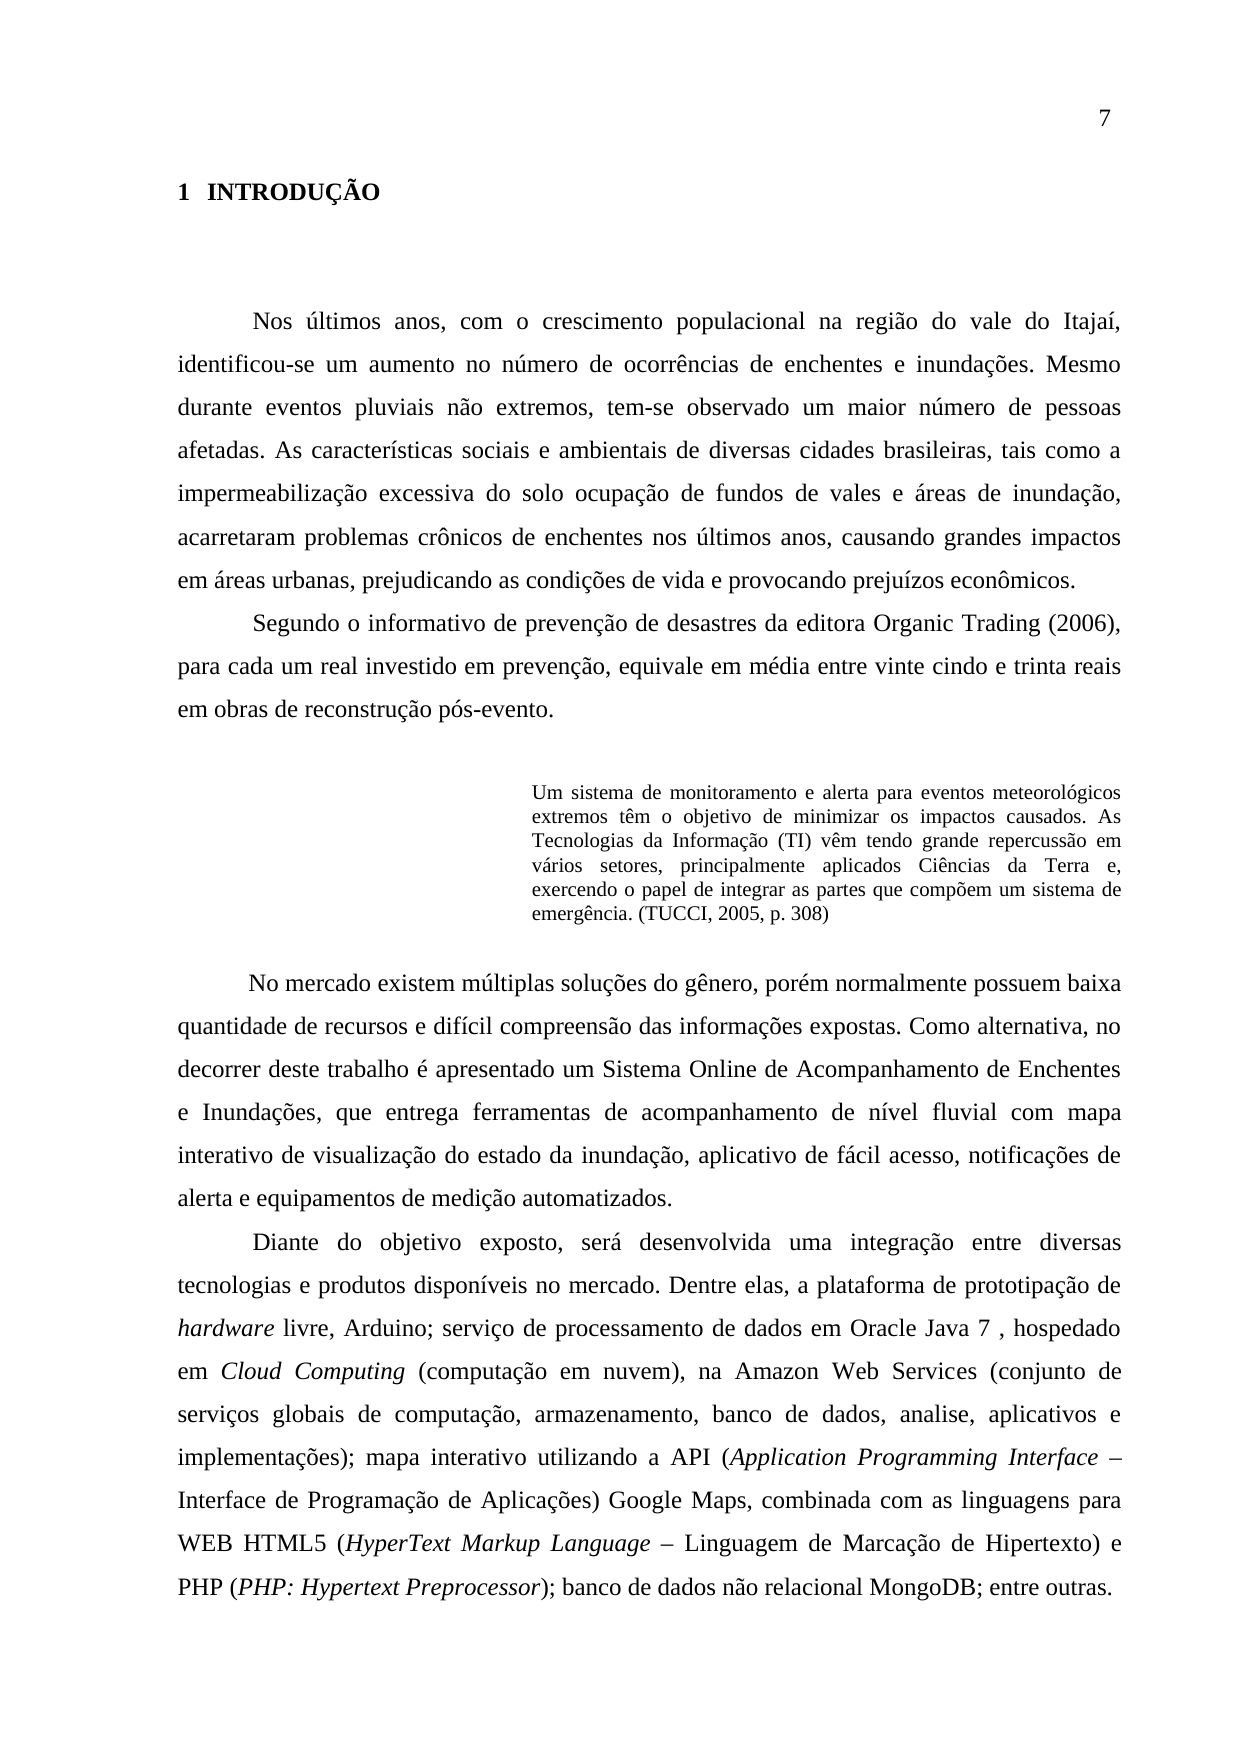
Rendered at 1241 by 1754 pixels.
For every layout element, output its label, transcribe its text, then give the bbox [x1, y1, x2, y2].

text Diante do objetivo exposto, será desenvolvida uma integração entre diversas tecnologias e produtos disponíveis no mercado. Dentre elas, a plataforma de prototipação de hardware livre, Arduino; serviço de processamento de dados em Oracle Java 7 , hospedado em Cloud Computing (computação em nuvem), na Amazon Web Services (conjunto de serviços globais de computação, armazenamento, banco de dados, analise, aplicativos e implementações); mapa interativo utilizando a API (Application Programming Interface – Interface de Programação de Aplicações) Google Maps, combinada com as linguagens para WEB HTML5 (HyperText Markup Language – Linguagem de Marcação de Hipertexto) e PHP (PHP: Hypertext Preprocessor); banco de dados não relacional MongoDB; entre outras. [177, 1227, 1122, 1600]
text No mercado existem múltiplas soluções do gênero, porém normalmente possuem baixa quantidade de recursos e difícil compreensão das informações expostas. Como alternativa, no decorrer deste trabalho é apresentado um Sistema Online de Acompanhamento de Enchentes e Inundações, que entrega ferramentas de acompanhamento de nível fluvial com mapa interativo de visualização do estado da inundação, aplicativo de fácil acesso, notificações de alerta e equipamentos de medição automatizados. [177, 968, 1122, 1212]
text Segundo o informativo de prevenção de desastres da editora Organic Trading (2006), para cada um real investido em prevenção, equivale em média entre vinte cindo e trinta reais em obras de reconstrução pós-evento. [177, 608, 1122, 723]
text Nos últimos anos, com o crescimento populacional na região do vale do Itajaí, identificou-se um aumento no número de ocorrências de enchentes e inundações. Mesmo durante eventos pluviais não extremos, tem-se observado um maior número de pessoas afetadas. As características sociais e ambientais de diversas cidades brasileiras, tais como a impermeabilização excessiva do solo ocupação de fundos de vales e áreas de inundação, acarretaram problemas crônicos de enchentes nos últimos anos, causando grandes impactos em áreas urbanas, prejudicando as condições de vida e provocando prejuízos econômicos. [177, 306, 1122, 593]
text Um sistema de monitoramento e alerta para eventos meteorológicos extremos têm o objetivo de minimizar os impactos causados. As Tecnologias da Informação (TI) vêm tendo grande repercussão em vários setores, principalmente aplicados Ciências da Terra e, exercendo o papel de integrar as partes que compõem um sistema de emergência. (TUCCI, 2005, p. 308) [532, 780, 1122, 925]
subtitle Introdução [177, 177, 1122, 206]
